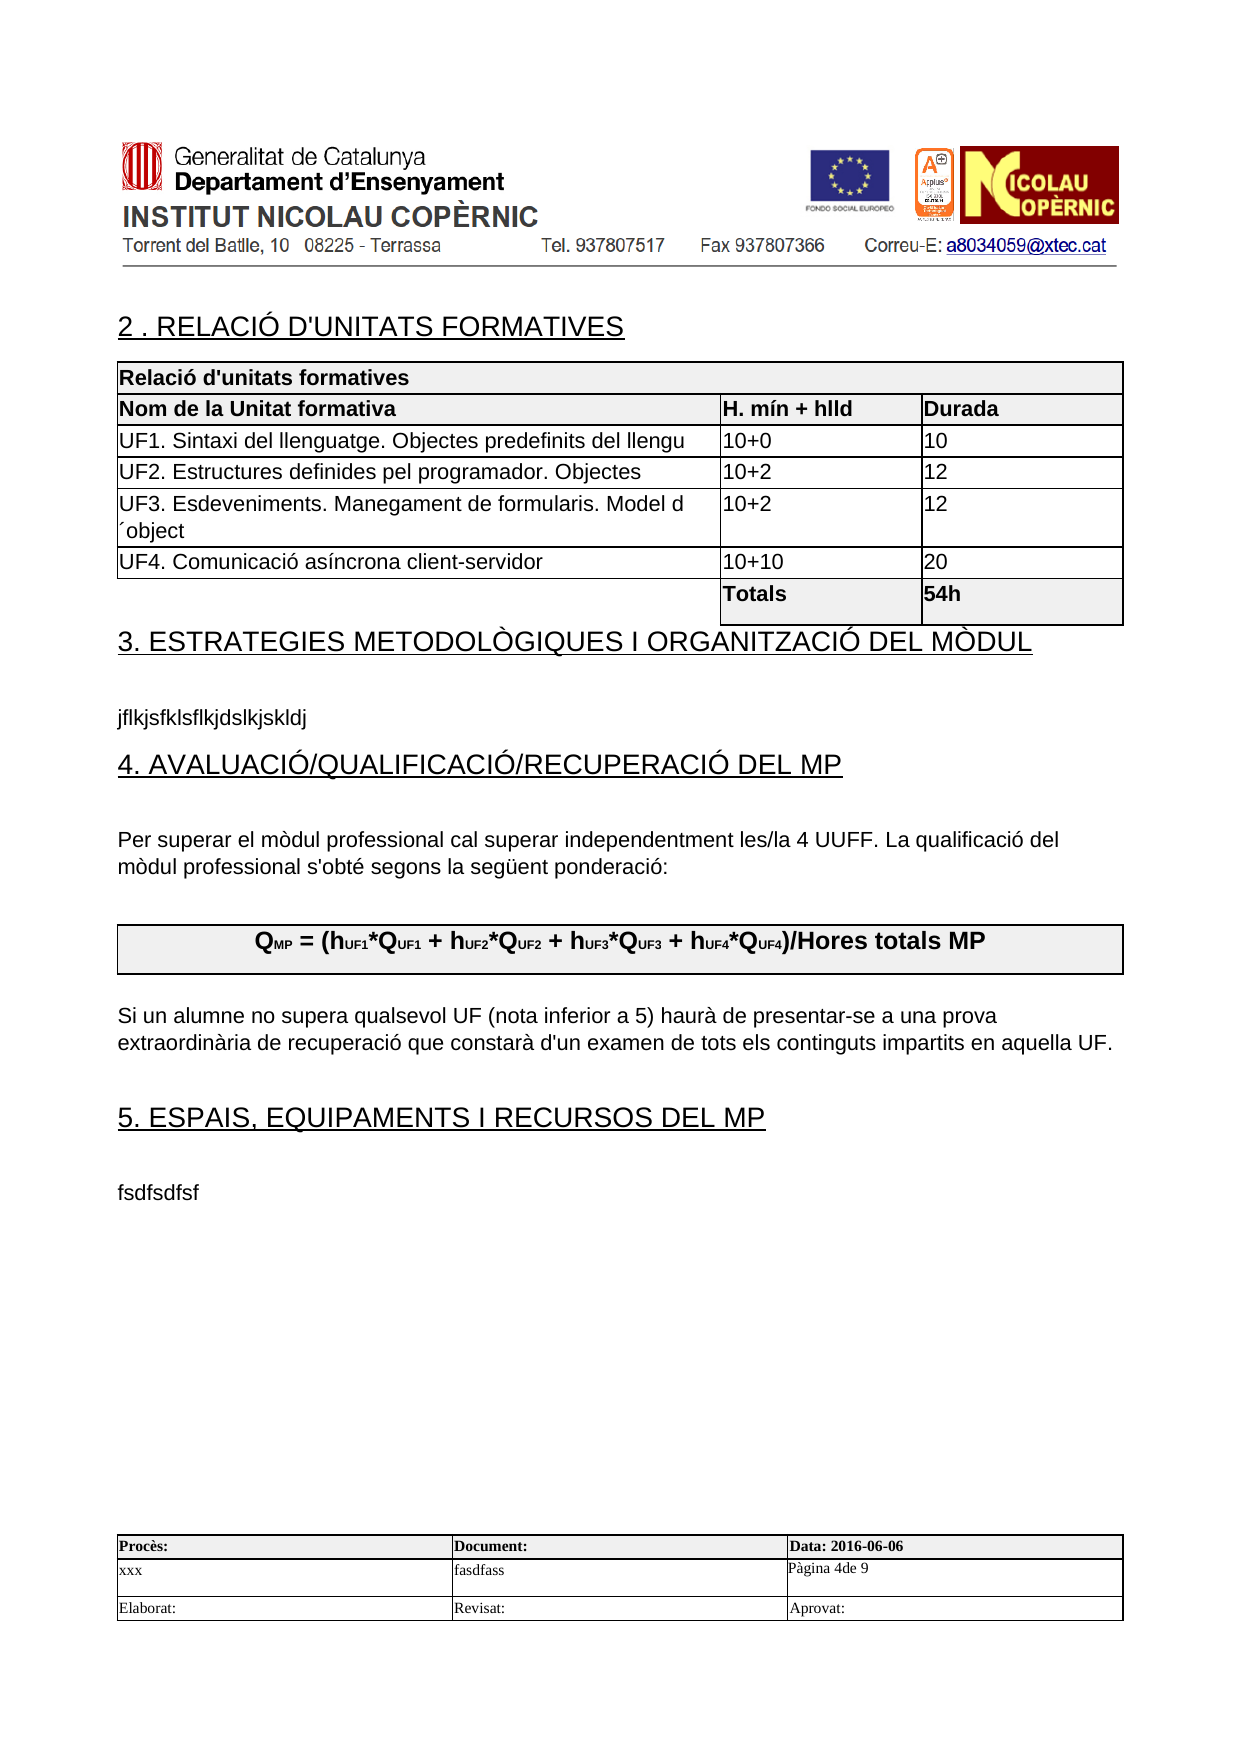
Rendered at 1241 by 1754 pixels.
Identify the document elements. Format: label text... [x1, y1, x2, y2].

table_header Relació d'unitats formatives [118, 363, 1122, 393]
table_cell UF1. Sintaxi del llenguatge. Objectes predefinits del llengu [118, 426, 720, 456]
text Si un alumne no supera qualsevol UF (nota inferior a 5) haurà de presentar-se a una prova extraordinària de recuperació que constarà d'un examen de tots els continguts impartits en aquella UF. [117, 975, 1123, 1083]
text 4. AVALUACIÓ/QUALIFICACIÓ/RECUPERACIÓ DEL MP [117, 748, 1123, 808]
text Per superar el mòdul professional cal superar independentment les/la 4 UUFF. La qualificació del mòdul professional s'obté segons la següent ponderació: [117, 827, 1123, 906]
text 5. ESPAIS, EQUIPAMENTS I RECURSOS DEL MP [117, 1101, 1123, 1162]
table_cell UF2. Estructures definides pel programador. Objectes [118, 458, 720, 487]
table_cell 10+0 [721, 426, 921, 456]
table_cell 12 [923, 458, 1122, 487]
table_cell [117, 579, 720, 624]
text 3. ESTRATEGIES METODOLÒGIQUES I ORGANITZACIÓ DEL MÒDUL [117, 625, 1123, 686]
table_cell 54h [923, 579, 1122, 624]
table_cell 10 [923, 426, 1122, 456]
table_cell 10+10 [721, 548, 921, 577]
table_cell 10+2 [721, 489, 921, 546]
text jflkjsfklsflkjdslkjskldj [117, 704, 1123, 729]
table_cell 10+2 [721, 458, 921, 487]
table_cell Nom de la Unitat formativa [118, 395, 720, 424]
table_cell 12 [923, 489, 1122, 546]
text fsdfsdfsf [117, 1180, 1123, 1205]
table_cell UF3. Esdeveniments. Manegament de formularis. Model d´object [118, 489, 720, 546]
table_header QMP = (hUF1*QUF1 + hUF2*QUF2 + hUF3*QUF3 + hUF4*QUF4)/Hores totals MP [118, 954, 1122, 973]
text 2 . RELACIÓ D'UNITATS FORMATIVES [117, 310, 1123, 342]
table_cell Durada [923, 395, 1122, 424]
table_cell Totals [721, 579, 921, 624]
table_cell H. mín + hlld [721, 395, 921, 424]
table_cell 20 [923, 548, 1122, 577]
table_cell UF4. Comunicació asíncrona client-servidor [118, 548, 720, 577]
